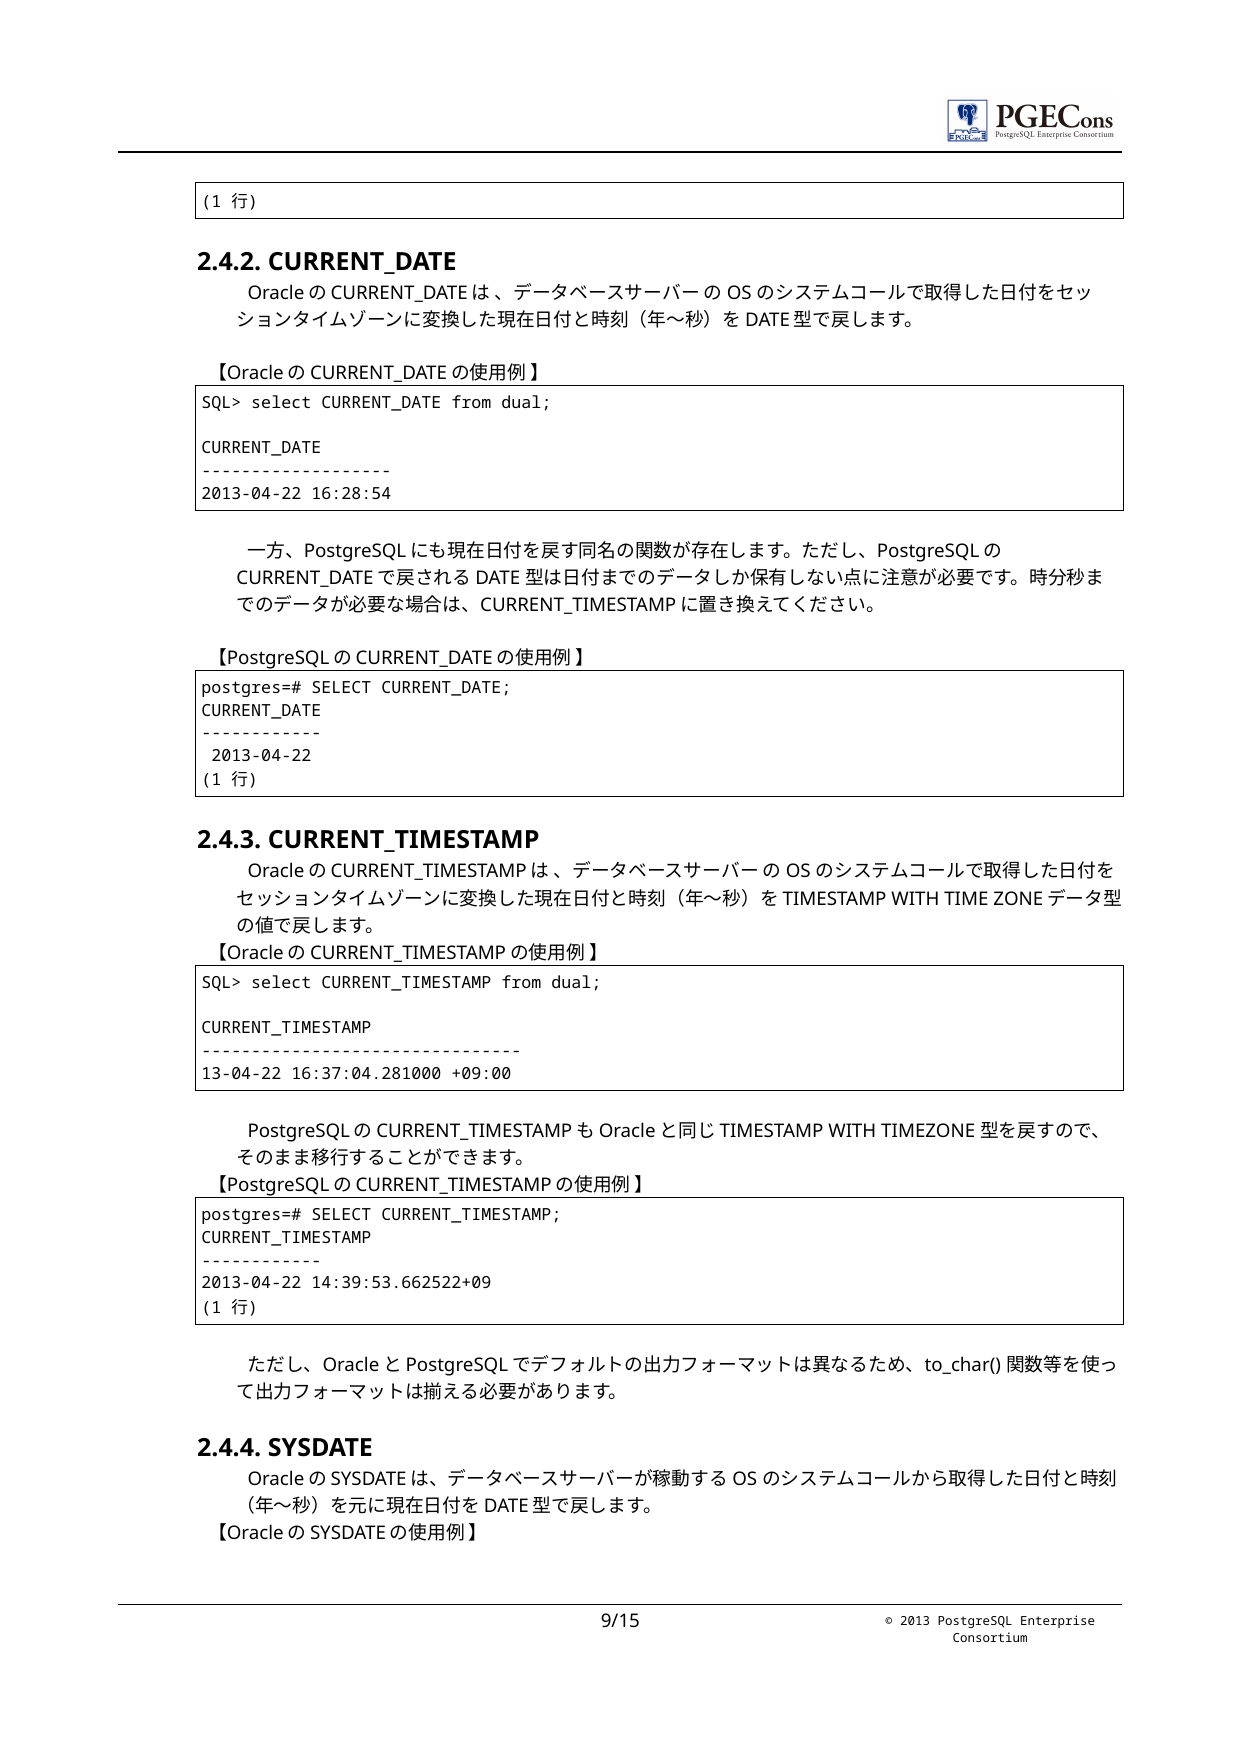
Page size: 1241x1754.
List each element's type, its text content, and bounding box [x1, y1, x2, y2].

text PostgreSQLのCURRENT_TIMESTAMPもOracleと同じTIMESTAMP WITH TIMEZONE 型を戻すので、そのまま移行することができます。 [236, 1116, 1122, 1170]
table_header postgres=# SELECT CURRENT_TIMESTAMP; CURRENT_TIMESTAMP ------------ 2013-04-22 14:39:53.662522+09 (1 行) [196, 1198, 1123, 1324]
text 【PostgreSQLのCURRENT_DATEの使用例 】 [197, 642, 1122, 670]
text OracleのCURRENT_TIMESTAMPは 、データベースサーバー の OS のシステムコールで取得した日付をセッションタイムゾーンに変換した現在日付と時刻（年～秒）をTIMESTAMP WITH TIME ZONEデータ型の値で戻します。 [236, 856, 1122, 938]
text OracleのSYSDATEは、データベースサーバーが稼動する OS のシステムコールから取得した日付と時刻（年～秒）を元に現在日付をDATE型で戻します。 [236, 1463, 1122, 1518]
subtitle CURRENT_TIMESTAMP [197, 822, 1122, 856]
text OracleのCURRENT_DATEは 、データベースサーバー の OS のシステムコールで取得した日付をセッションタイムゾーンに変換した現在日付と時刻（年～秒）をDATE型で戻します。 [236, 278, 1122, 332]
table_header SQL> select CURRENT_DATE from dual; CURRENT_DATE ------------------- 2013-04-22 16:28:54 [196, 386, 1123, 510]
text ただし、OracleとPostgreSQLでデフォルトの出力フォーマットは異なるため、to_char() 関数等を使って出力フォーマットは揃える必要があります。 [236, 1349, 1122, 1404]
table_header postgres=# SELECT CURRENT_DATE; CURRENT_DATE ------------ 2013-04-22 (1 行) [196, 671, 1123, 796]
text 【OracleのCURRENT_TIMESTAMPの使用例 】 [197, 938, 1122, 965]
picture [941, 94, 1119, 147]
subtitle SYSDATE [197, 1429, 1122, 1463]
table_header SQL> select CURRENT_TIMESTAMP from dual; CURRENT_TIMESTAMP -------------------------------- 13-04-22 16:37:04.281000 +09:00 [196, 966, 1123, 1090]
text 【OracleのSYSDATEの使用例 】 [197, 1518, 1122, 1545]
text 一方、PostgreSQLにも現在日付を戻す同名の関数が存在します。ただし、PostgreSQLのCURRENT_DATEで戻される DATE 型は日付までのデータしか保有しない点に注意が必要です。時分秒までのデータが必要な場合は、CURRENT_TIMESTAMPに置き換えてください。 [236, 535, 1122, 617]
text 【PostgreSQLのCURRENT_TIMESTAMPの使用例 】 [197, 1170, 1122, 1197]
text 【OracleのCURRENT_DATEの使用例 】 [197, 357, 1122, 385]
table_header (1 行) [196, 183, 1123, 218]
subtitle CURRENT_DATE [197, 243, 1122, 278]
